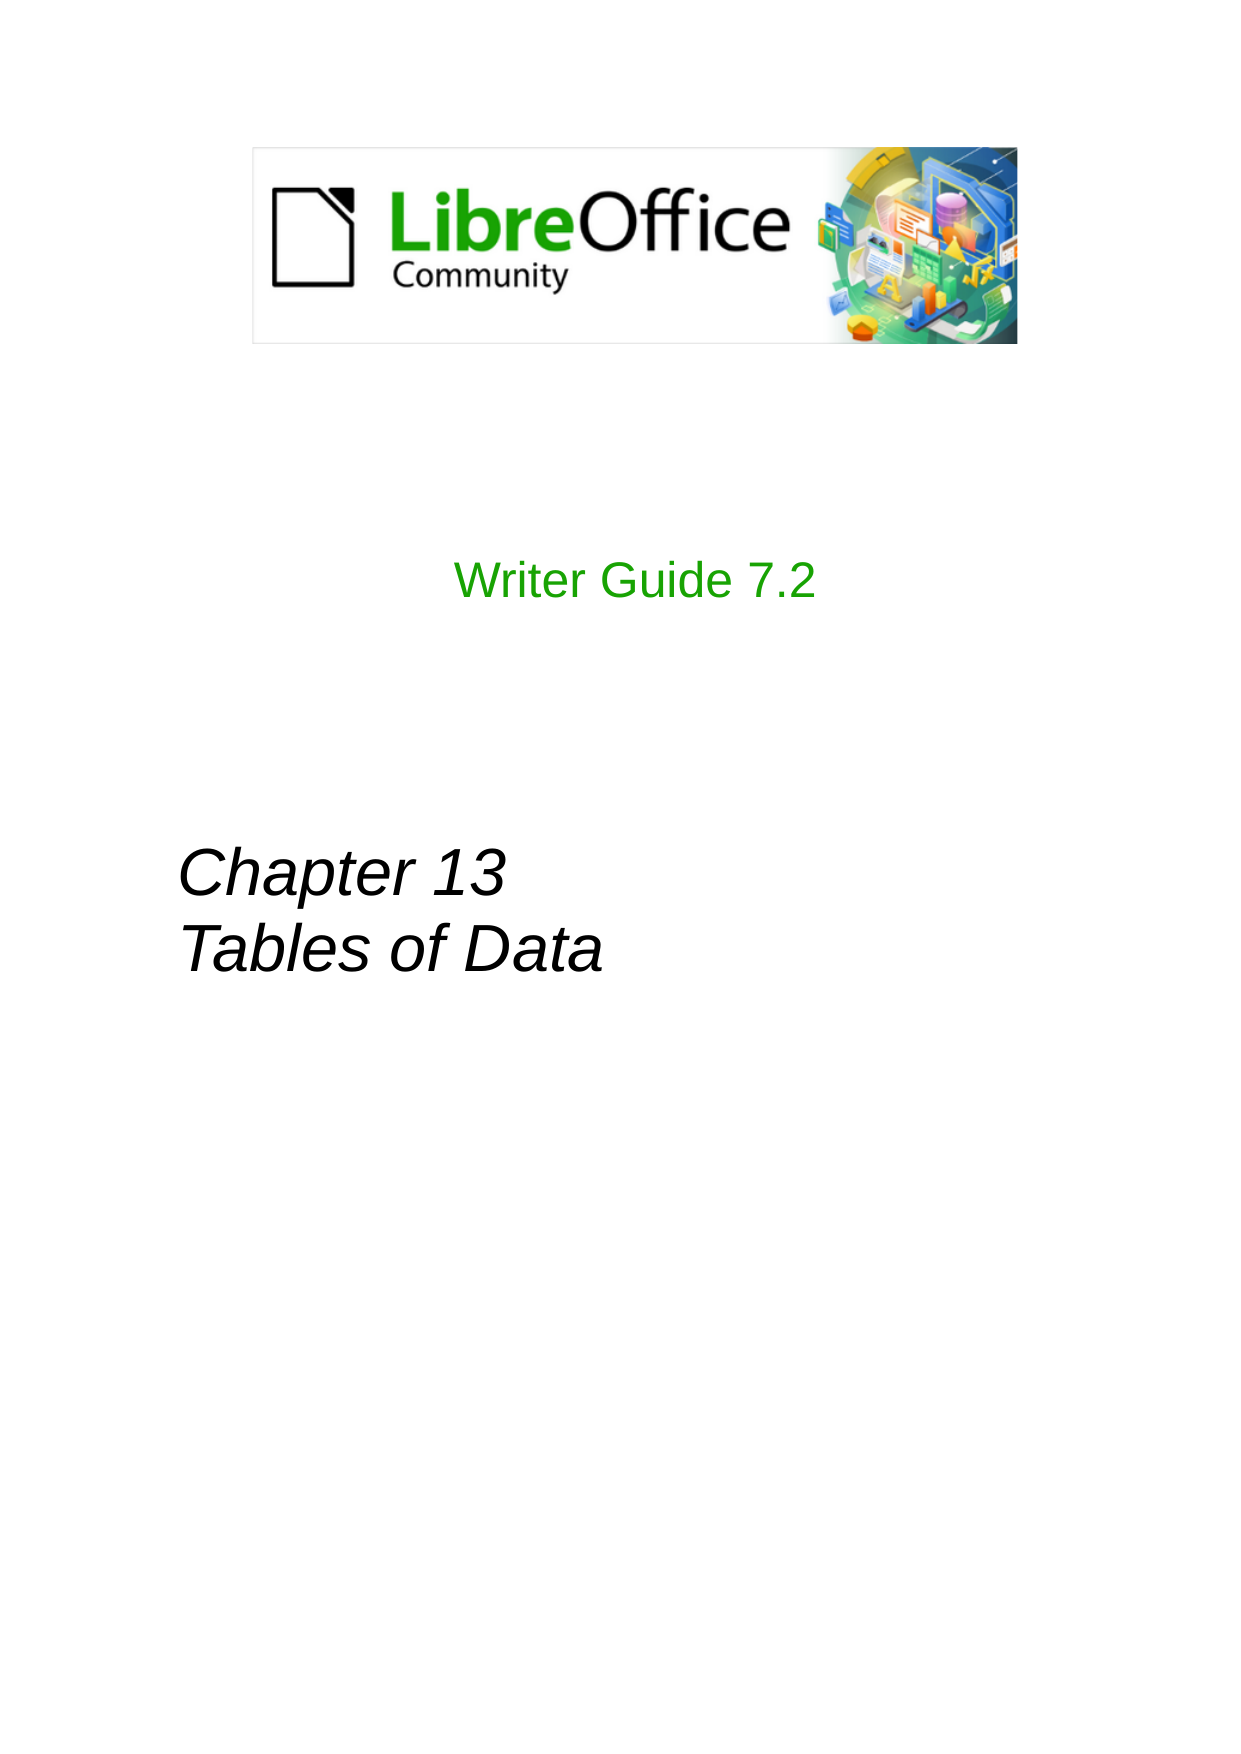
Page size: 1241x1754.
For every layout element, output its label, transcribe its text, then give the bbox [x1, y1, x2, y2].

title Chapter 13 Tables of Data [177, 833, 1093, 986]
text Writer Guide 7.2 [177, 550, 1093, 608]
picture [252, 147, 1018, 344]
